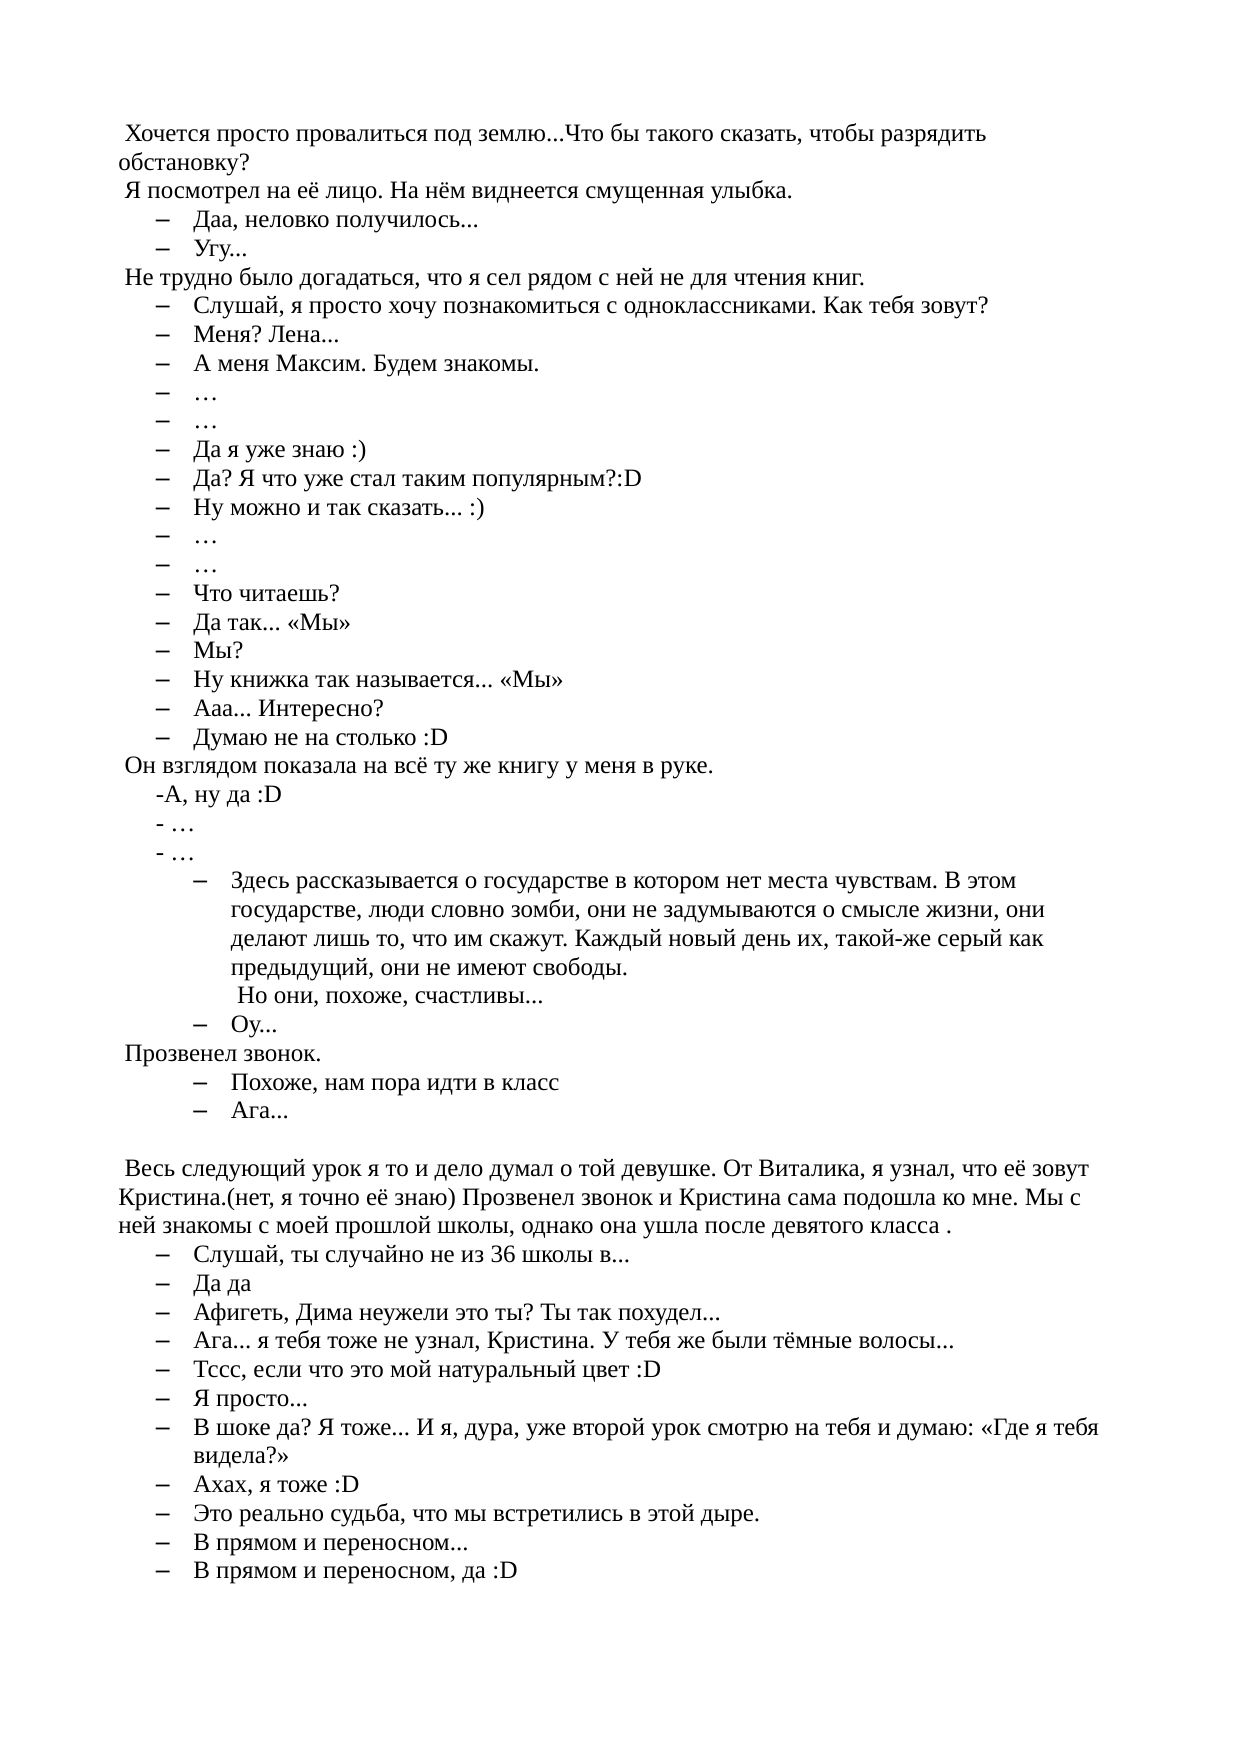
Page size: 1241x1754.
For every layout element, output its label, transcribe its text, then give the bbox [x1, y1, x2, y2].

list Что читаешь? [156, 578, 1122, 607]
list Я просто... [156, 1383, 1122, 1412]
list Угу... [156, 233, 1122, 262]
list Меня? Лена... [156, 319, 1122, 348]
list Здесь рассказывается о государстве в котором нет места чувствам. В этом государстве, люди словно зомби, они не задумываются о смысле жизни, они делают лишь то, что им скажут. Каждый новый день их, такой-же серый как предыдущий, они не имеют свободы. [193, 866, 1122, 981]
text - … [118, 837, 1122, 866]
list В шоке да? Я тоже... И я, дура, уже второй урок смотрю на тебя и думаю: «Где я тебя видела?» [156, 1412, 1122, 1469]
list Оу... [193, 1009, 1122, 1038]
list А меня Максим. Будем знакомы. [156, 348, 1122, 377]
text Хочется просто провалиться под землю...Что бы такого сказать, чтобы разрядить обстановку? [118, 118, 1122, 176]
list Тссс, если что это мой натуральный цвет :D [156, 1354, 1122, 1383]
list Да так... «Мы» [156, 607, 1122, 636]
list Ага... я тебя тоже не узнал, Кристина. У тебя же были тёмные волосы... [156, 1326, 1122, 1354]
text - … [118, 808, 1122, 837]
list В прямом и переносном... [156, 1527, 1122, 1556]
list Даа, неловко получилось... [156, 204, 1122, 233]
list … [156, 549, 1122, 578]
list Афигеть, Дима неужели это ты? Ты так похудел... [156, 1297, 1122, 1326]
list Но они, похоже, счастливы... [193, 981, 1122, 1009]
list Слушай, ты случайно не из 36 школы в... [156, 1239, 1122, 1268]
text -А, ну да :D [118, 779, 1122, 808]
list Мы? [156, 636, 1122, 664]
list Ааа... Интересно? [156, 693, 1122, 722]
list … [156, 377, 1122, 406]
list Это реально судьба, что мы встретились в этой дыре. [156, 1498, 1122, 1527]
list Ахах, я тоже :D [156, 1469, 1122, 1498]
list … [156, 406, 1122, 434]
list Да я уже знаю :) [156, 434, 1122, 463]
list Да? Я что уже стал таким популярным?:D [156, 463, 1122, 492]
list Да да [156, 1268, 1122, 1297]
list Думаю не на столько :D [156, 722, 1122, 751]
list Ну книжка так называется... «Мы» [156, 664, 1122, 693]
text Не трудно было догадаться, что я сел рядом с ней не для чтения книг. [118, 262, 1122, 291]
text Он взглядом показала на всё ту же книгу у меня в руке. [118, 751, 1122, 779]
text Я посмотрел на её лицо. На нём виднеется смущенная улыбка. [118, 176, 1122, 204]
list Слушай, я просто хочу познакомиться с одноклассниками. Как тебя зовут? [156, 291, 1122, 319]
list … [156, 521, 1122, 549]
list Ага... [193, 1096, 1122, 1124]
list Ну можно и так сказать... :) [156, 492, 1122, 521]
list Похоже, нам пора идти в класс [193, 1067, 1122, 1096]
text Прозвенел звонок. [118, 1038, 1122, 1067]
text Весь следующий урок я то и дело думал о той девушке. От Виталика, я узнал, что её зовут Кристина.(нет, я точно её знаю) Прозвенел звонок и Кристина сама подошла ко мне. Мы с ней знакомы с моей прошлой школы, однако она ушла после девятого класса . [118, 1153, 1122, 1239]
list В прямом и переносном, да :D [156, 1556, 1122, 1584]
